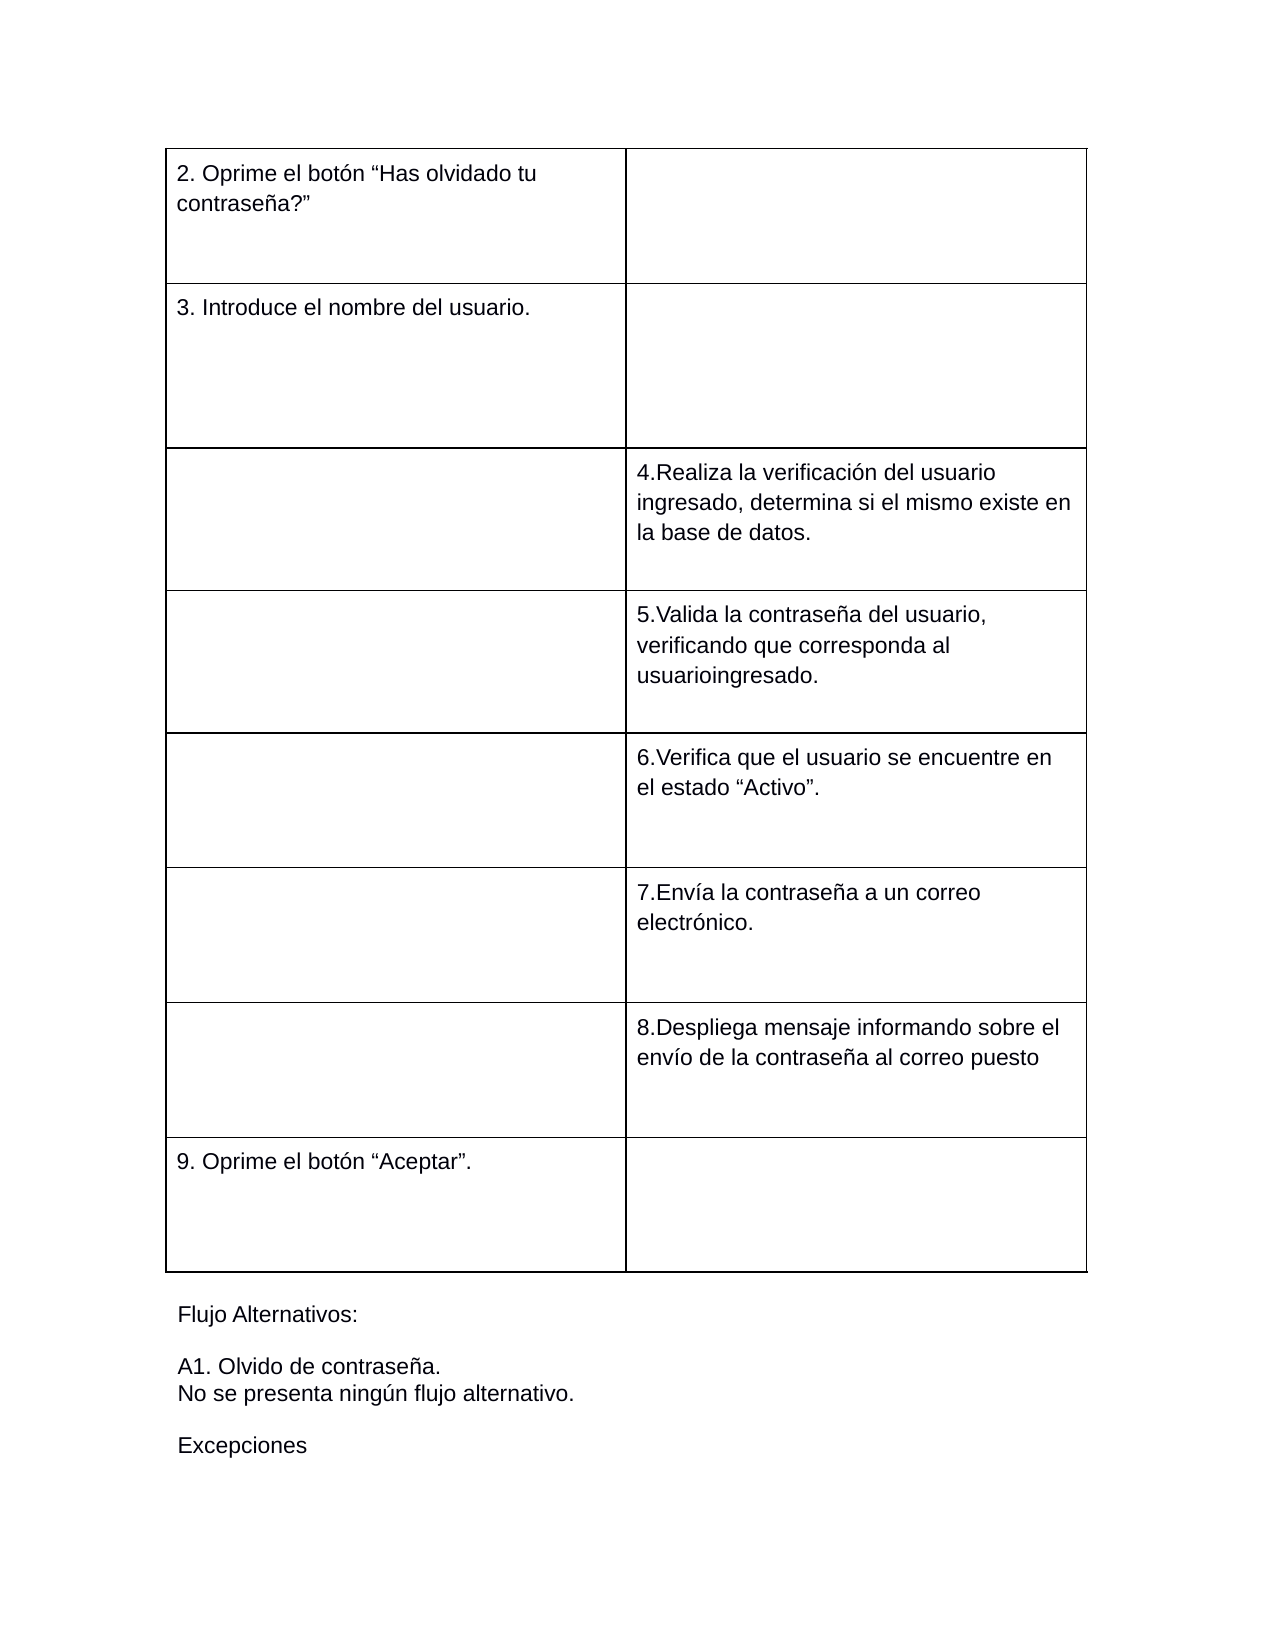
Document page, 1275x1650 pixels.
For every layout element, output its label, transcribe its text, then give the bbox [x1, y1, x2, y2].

table_cell 9. Oprime el botón “Aceptar”. [167, 1138, 625, 1271]
table_cell [627, 284, 1086, 447]
table_cell 6.Verifica que el usuario se encuentre en el estado “Activo”. [627, 734, 1086, 867]
table_cell 8.Despliega mensaje informando sobre el envío de la contraseña al correo puesto [627, 1003, 1086, 1136]
table_cell [167, 868, 625, 1002]
table_cell 2. Oprime el botón “Has olvidado tu contraseña?” [167, 149, 625, 282]
table_cell [627, 149, 1086, 282]
table_cell [167, 1003, 625, 1136]
text Excepciones [177, 1432, 1098, 1459]
table_cell 4.Realiza la verificación del usuario ingresado, determina si el mismo existe en la base de datos. [627, 449, 1086, 589]
table_cell [167, 734, 625, 867]
table_cell [167, 449, 625, 589]
table_cell 7.Envía la contraseña a un correo electrónico. [627, 868, 1086, 1002]
text A1. Olvido de contraseña. [177, 1353, 1098, 1380]
table_cell 3. Introduce el nombre del usuario. [167, 284, 625, 447]
table_cell [627, 1138, 1086, 1271]
table_cell 5.Valida la contraseña del usuario, verificando que corresponda al usuarioingresado. [627, 591, 1086, 732]
text Flujo Alternativos: [177, 1301, 1098, 1327]
text No se presenta ningún flujo alternativo. [177, 1380, 1098, 1406]
table_cell [167, 591, 625, 732]
